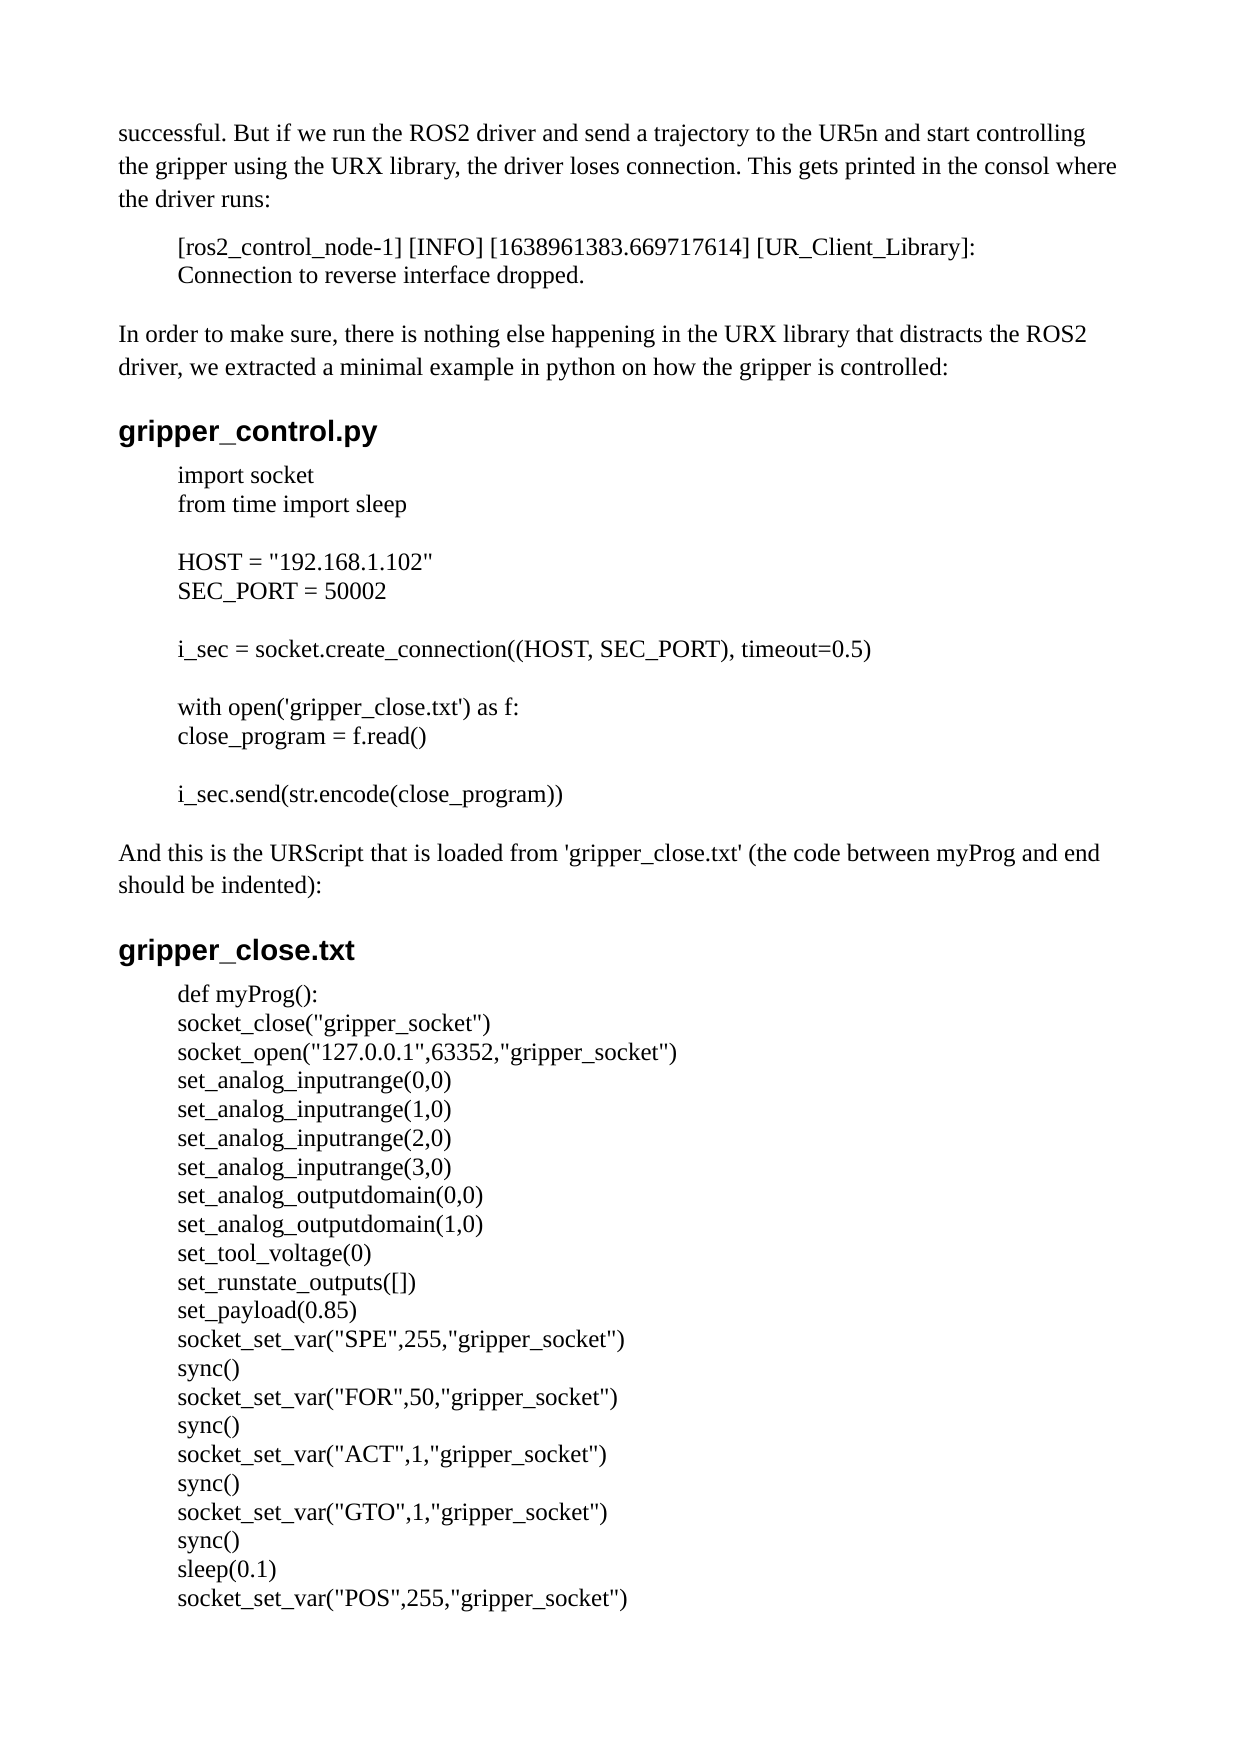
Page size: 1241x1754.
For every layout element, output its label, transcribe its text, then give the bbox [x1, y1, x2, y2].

text successful. But if we run the ROS2 driver and send a trajectory to the UR5n and start controlling the gripper using the URX library, the driver loses connection. This gets printed in the consol where the driver runs: [118, 118, 1122, 213]
subtitle gripper_control.py [118, 414, 1122, 448]
text In order to make sure, there is nothing else happening in the URX library that distracts the ROS2 driver, we extracted a minimal example in python on how the gripper is controlled: [118, 319, 1122, 381]
text And this is the URScript that is loaded from 'gripper_close.txt' (the code between myProg and end should be indented): [118, 838, 1122, 899]
text i_sec.send(str.encode(close_program)) [177, 779, 1063, 808]
text def myProg(): socket_close("gripper_socket") socket_open("127.0.0.1",63352,"gripper_socket") set_analog_inputrange(0,0) set_analog_inputrange(1,0) set_analog_inputrange(2,0) set_analog_inputrange(3,0) set_analog_outputdomain(0,0) set_analog_outputdomain(1,0) set_tool_voltage(0) set_runstate_outputs([]) set_payload(0.85) socket_set_var("SPE",255,"gripper_socket") sync() socket_set_var("FOR",50,"gripper_socket") sync() socket_set_var("ACT",1,"gripper_socket") sync() socket_set_var("GTO",1,"gripper_socket") sync() sleep(0.1) socket_set_var("POS",255,"gripper_socket") [177, 979, 1063, 1612]
text HOST = "192.168.1.102" SEC_PORT = 50002 [177, 547, 1063, 605]
text import socket from time import sleep [177, 460, 1063, 518]
text i_sec = socket.create_connection((HOST, SEC_PORT), timeout=0.5) [177, 634, 1063, 663]
subtitle gripper_close.txt [118, 933, 1122, 967]
text with open('gripper_close.txt') as f: close_program = f.read() [177, 692, 1063, 750]
text [ros2_control_node-1] [INFO] [1638961383.669717614] [UR_Client_Library]: Connection to reverse interface dropped. [177, 232, 1063, 289]
